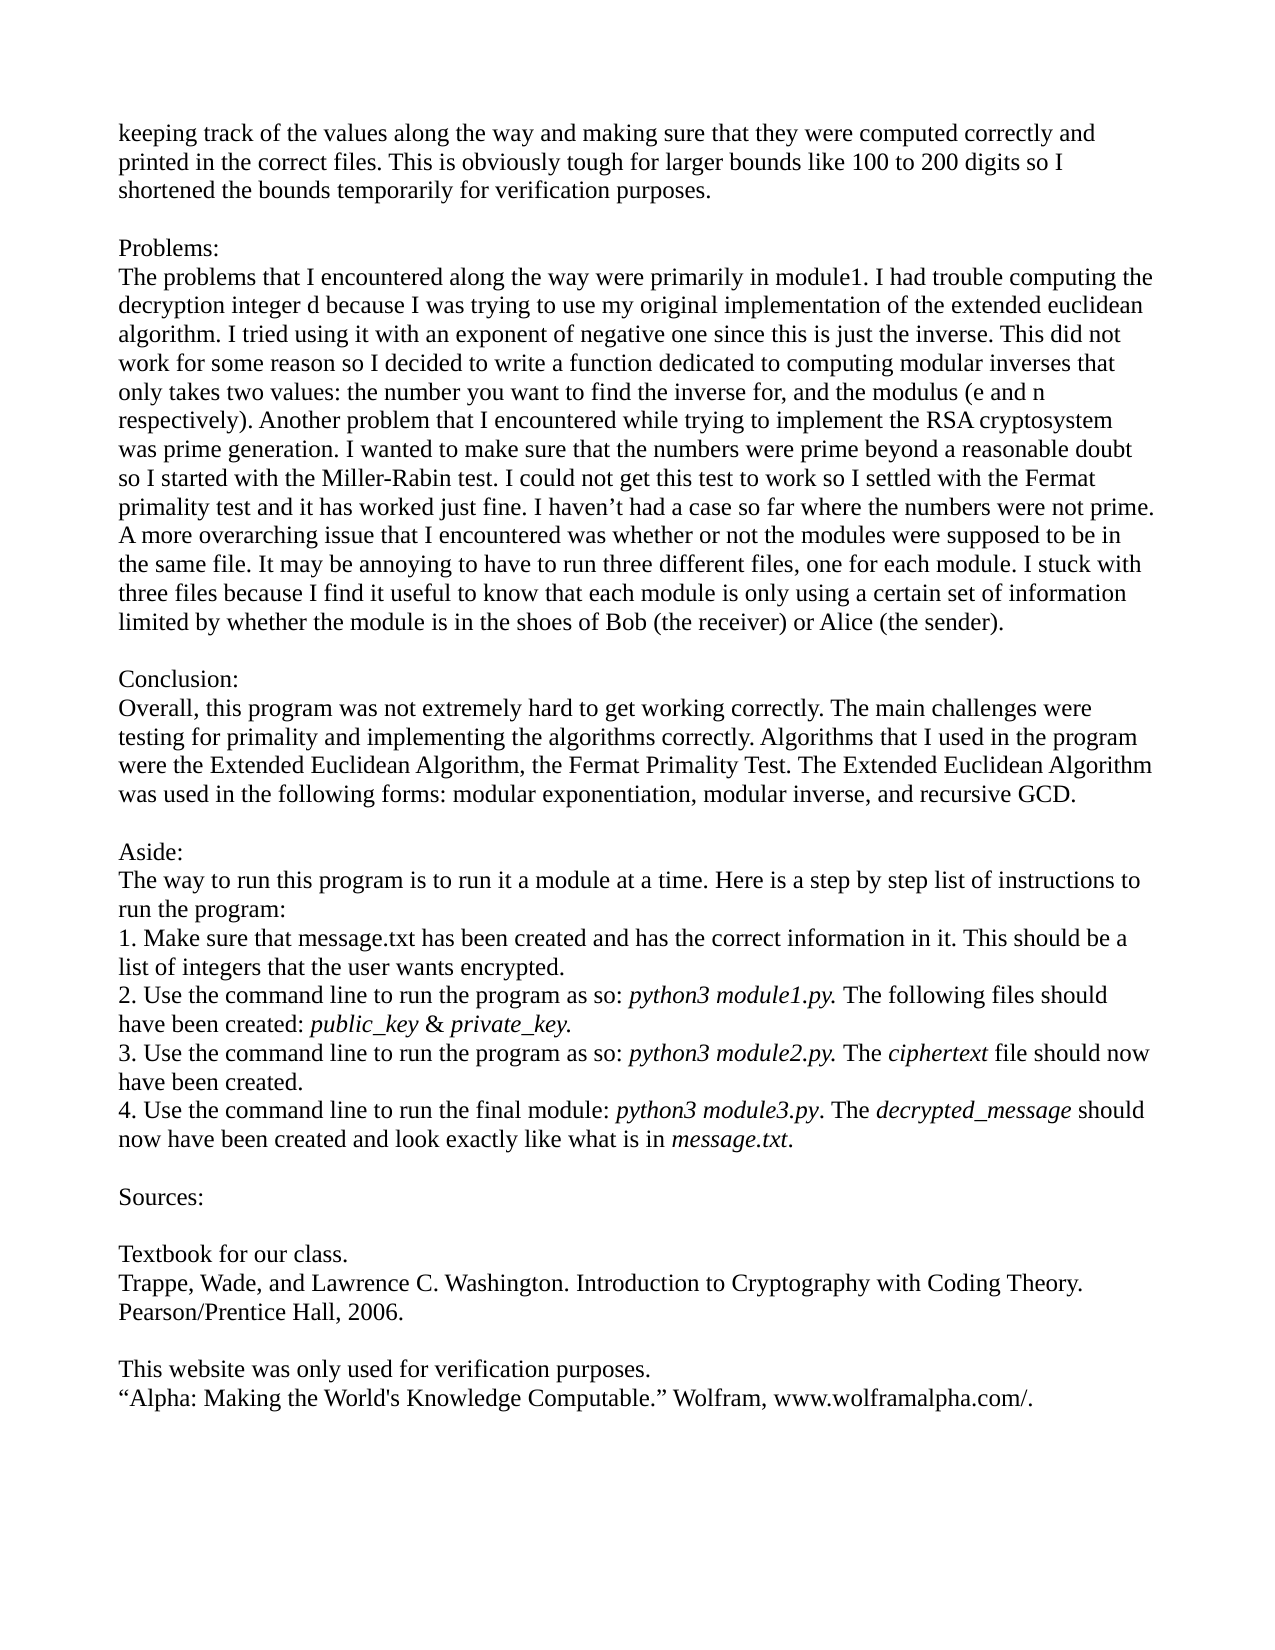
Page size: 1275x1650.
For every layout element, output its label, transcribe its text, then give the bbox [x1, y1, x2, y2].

text Textbook for our class. [118, 1239, 1157, 1268]
text This website was only used for verification purposes. [118, 1354, 1157, 1383]
text The way to run this program is to run it a module at a time. Here is a step by step list of instructions to run the program: [118, 866, 1157, 923]
text Overall, this program was not extremely hard to get working correctly. The main challenges were testing for primality and implementing the algorithms correctly. Algorithms that I used in the program were the Extended Euclidean Algorithm, the Fermat Primality Test. The Extended Euclidean Algorithm was used in the following forms: modular exponentiation, modular inverse, and recursive GCD. [118, 693, 1157, 808]
text The problems that I encountered along the way were primarily in module1. I had trouble computing the decryption integer d because I was trying to use my original implementation of the extended euclidean algorithm. I tried using it with an exponent of negative one since this is just the inverse. This did not work for some reason so I decided to write a function dedicated to computing modular inverses that only takes two values: the number you want to find the inverse for, and the modulus (e and n respectively). Another problem that I encountered while trying to implement the RSA cryptosystem was prime generation. I wanted to make sure that the numbers were prime beyond a reasonable doubt so I started with the Miller-Rabin test. I could not get this test to work so I settled with the Fermat primality test and it has worked just fine. I haven’t had a case so far where the numbers were not prime. A more overarching issue that I encountered was whether or not the modules were supposed to be in the same file. It may be annoying to have to run three different files, one for each module. I stuck with three files because I find it useful to know that each module is only using a certain set of information limited by whether the module is in the shoes of Bob (the receiver) or Alice (the sender). [118, 262, 1157, 636]
text 4. Use the command line to run the final module: python3 module3.py. The decrypted_message should now have been created and look exactly like what is in message.txt. [118, 1096, 1157, 1153]
text 1. Make sure that message.txt has been created and has the correct information in it. This should be a list of integers that the user wants encrypted. [118, 923, 1157, 981]
text 3. Use the command line to run the program as so: python3 module2.py. The ciphertext file should now have been created. [118, 1038, 1157, 1096]
text keeping track of the values along the way and making sure that they were computed correctly and printed in the correct files. This is obviously tough for larger bounds like 100 to 200 digits so I shortened the bounds temporarily for verification purposes. [118, 118, 1157, 204]
text Sources: [118, 1182, 1157, 1211]
text Trappe, Wade, and Lawrence C. Washington. Introduction to Cryptography with Coding Theory. Pearson/Prentice Hall, 2006. [118, 1268, 1157, 1326]
text 2. Use the command line to run the program as so: python3 module1.py. The following files should have been created: public_key & private_key. [118, 981, 1157, 1038]
text Aside: [118, 837, 1157, 866]
text Problems: [118, 233, 1157, 262]
text Conclusion: [118, 664, 1157, 693]
text “Alpha: Making the World's Knowledge Computable.” Wolfram, www.wolframalpha.com/. [118, 1383, 1157, 1412]
